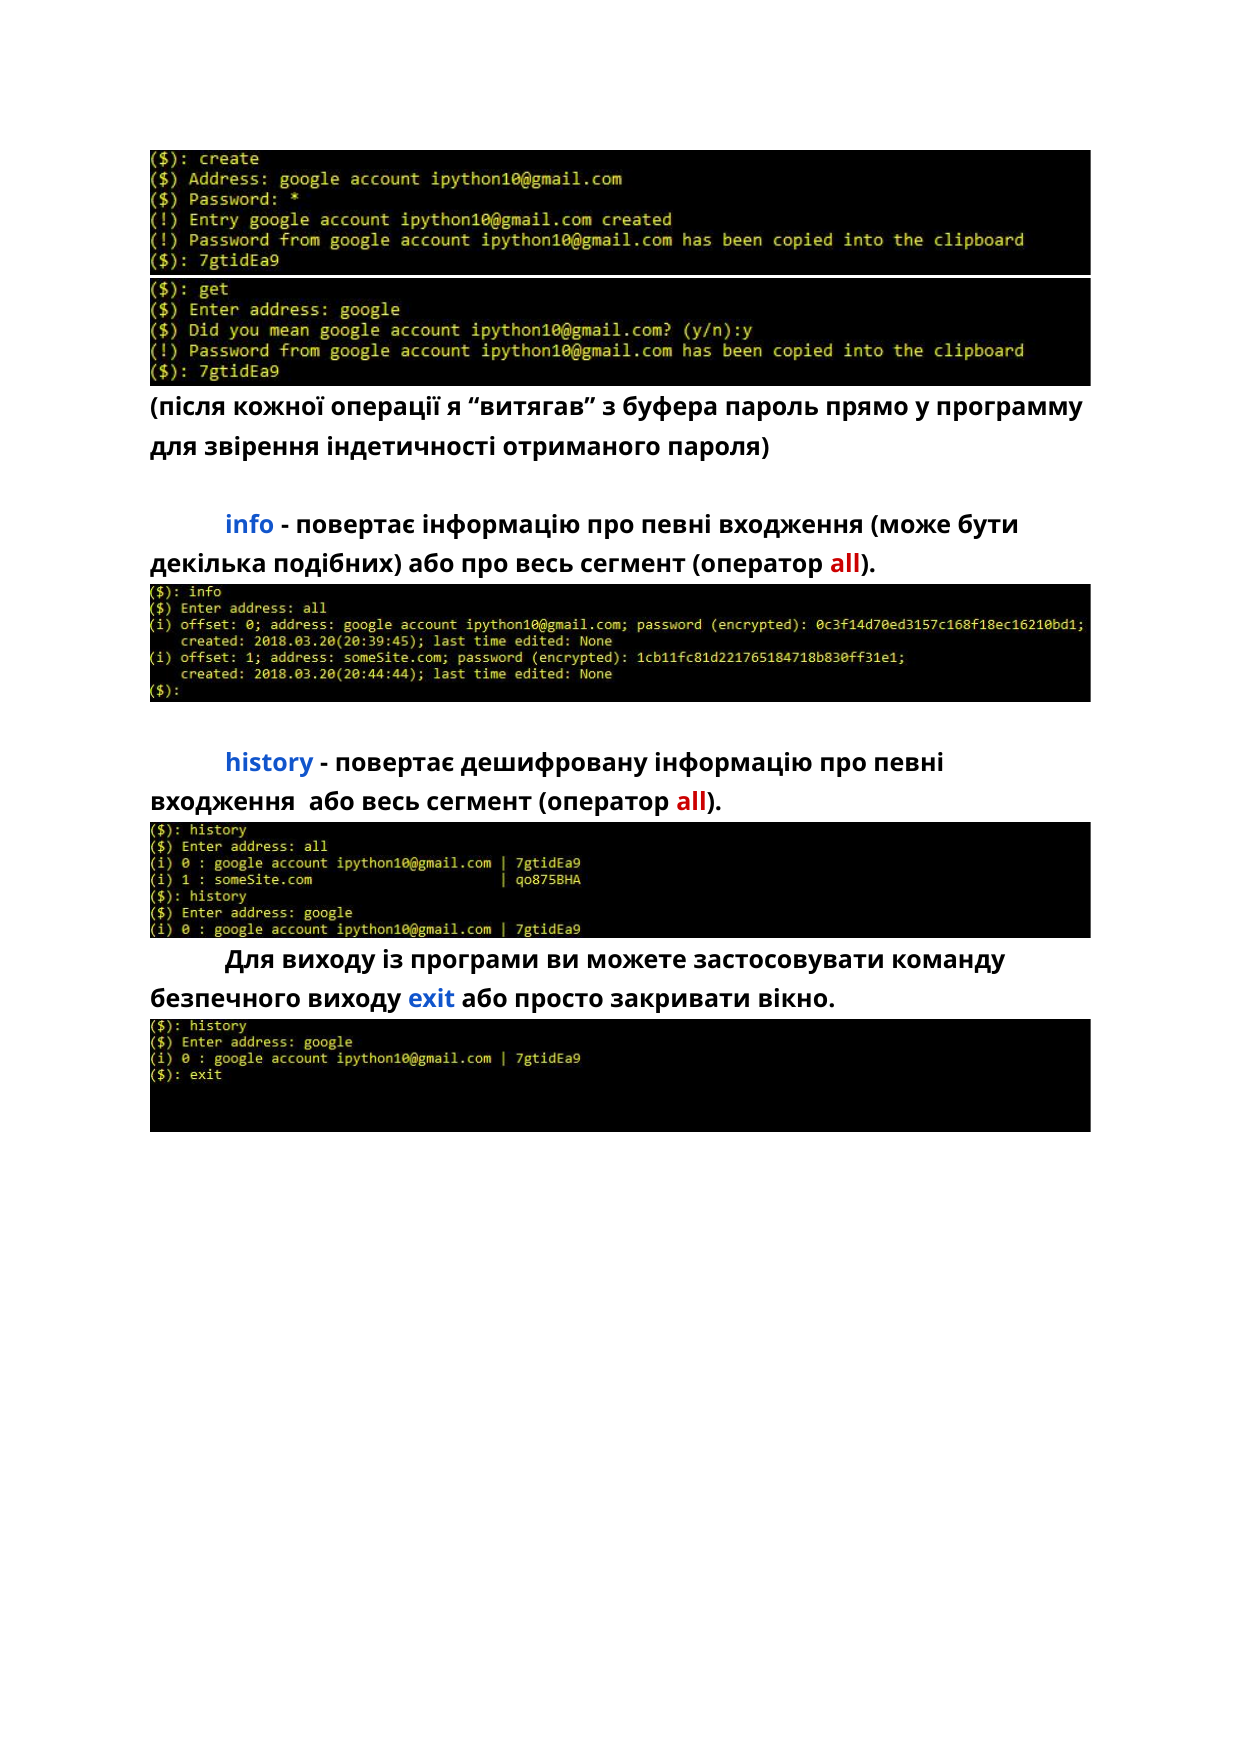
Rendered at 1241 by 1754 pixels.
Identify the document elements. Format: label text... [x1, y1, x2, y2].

text Для виходу із програми ви можете застосовувати команду безпечного виходу exit або просто закривати вікно. [150, 941, 1090, 1019]
picture [150, 1019, 1091, 1132]
picture [150, 278, 1091, 386]
picture [150, 584, 1091, 702]
text (після кожної операції я “витягав” з буфера пароль прямо у программу для звірення індетичності отриманого пароля) [150, 389, 1090, 462]
picture [150, 150, 1091, 275]
text info - повертає інформацію про певні входження (може бути декілька подібних) або про весь сегмент (оператор all). [150, 506, 1090, 580]
text history - повертає дешифровану інформацію про певні входження або весь сегмент (оператор all). [150, 744, 1090, 818]
picture [150, 822, 1091, 938]
